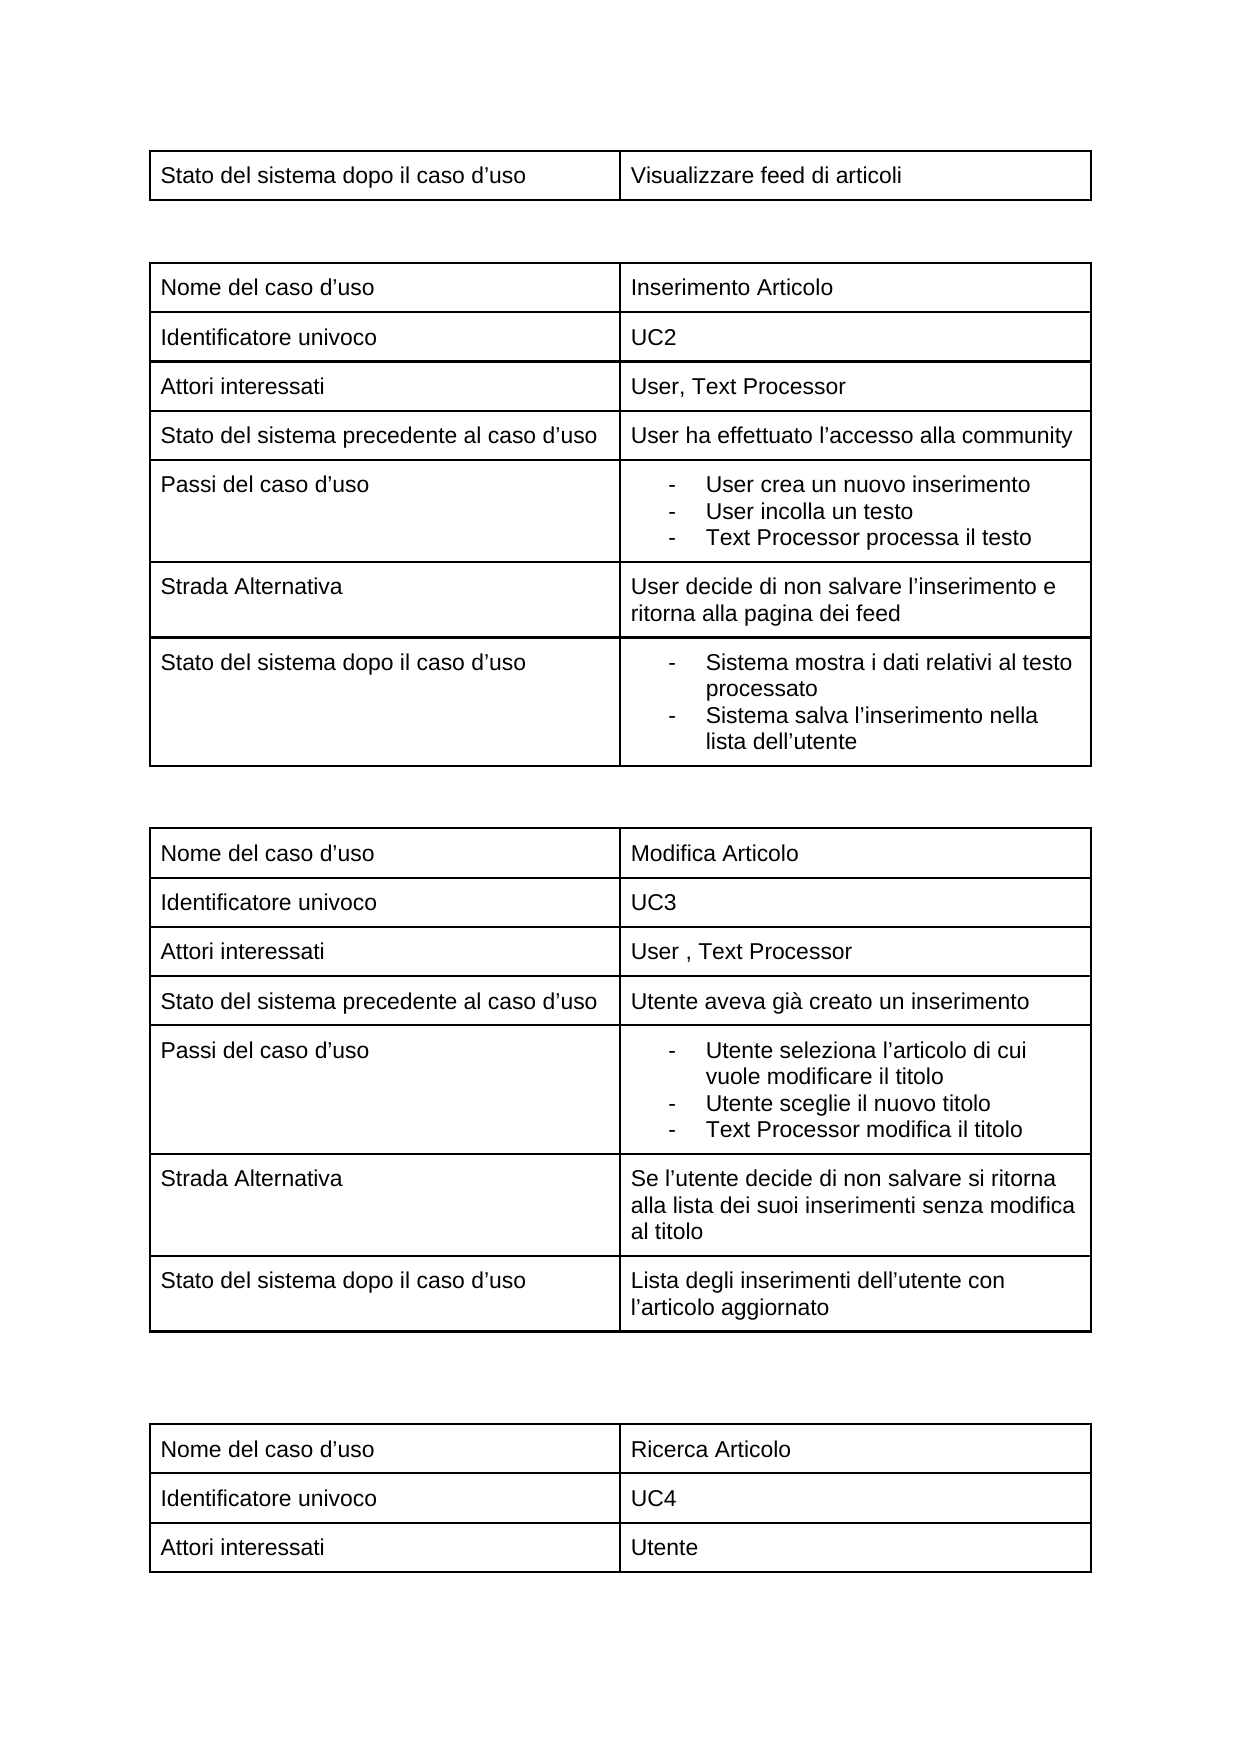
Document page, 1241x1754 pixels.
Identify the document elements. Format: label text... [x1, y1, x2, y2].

table_cell Stato del sistema precedente al caso d’uso [151, 977, 619, 1024]
table_cell Passi del caso d’uso [151, 461, 619, 561]
table_cell Stato del sistema precedente al caso d’uso [151, 412, 619, 459]
table_cell Lista degli inserimenti dell’utente con l’articolo aggiornato [621, 1257, 1090, 1330]
table_cell UC4 [621, 1474, 1090, 1522]
table_cell Identificatore univoco [151, 1474, 619, 1522]
table_cell User ha effettuato l’accesso alla community [621, 412, 1090, 459]
table_cell User , Text Processor [621, 928, 1090, 975]
table_cell User decide di non salvare l’inserimento e ritorna alla pagina dei feed [621, 563, 1090, 636]
table_cell User, Text Processor [621, 363, 1090, 409]
table_header Ricerca Articolo [621, 1425, 1090, 1472]
table_cell Stato del sistema dopo il caso d’uso [151, 1257, 619, 1330]
table_cell Stato del sistema dopo il caso d’uso [151, 152, 619, 199]
table_cell Se l’utente decide di non salvare si ritorna alla lista dei suoi inserimenti senza modifica al titolo [621, 1155, 1090, 1255]
table_cell Stato del sistema dopo il caso d’uso [151, 639, 619, 765]
table_cell Strada Alternativa [151, 563, 619, 636]
table_cell Utente aveva già creato un inserimento [621, 977, 1090, 1024]
table_cell Attori interessati [151, 1524, 619, 1571]
table_cell Identificatore univoco [151, 879, 619, 926]
table_cell Strada Alternativa [151, 1155, 619, 1255]
table_cell Utente seleziona l’articolo di cui vuole modificare il titolo Utente sceglie il nuovo titolo Text Processor modifica il titolo [621, 1026, 1090, 1153]
table_cell Attori interessati [151, 363, 619, 409]
table_header Nome del caso d’uso [151, 829, 619, 877]
table_header Modifica Articolo [621, 829, 1090, 877]
table_cell Identificatore univoco [151, 313, 619, 360]
table_header Nome del caso d’uso [151, 264, 619, 311]
table_cell Attori interessati [151, 928, 619, 975]
table_header Inserimento Articolo [621, 264, 1090, 311]
table_cell User crea un nuovo inserimento User incolla un testo Text Processor processa il testo [621, 461, 1090, 561]
table_cell UC2 [621, 313, 1090, 360]
table_cell Visualizzare feed di articoli [621, 152, 1090, 199]
table_cell UC3 [621, 879, 1090, 926]
table_cell Passi del caso d’uso [151, 1026, 619, 1153]
table_header Nome del caso d’uso [151, 1425, 619, 1472]
table_cell Sistema mostra i dati relativi al testo processato Sistema salva l’inserimento nella lista dell’utente [621, 639, 1090, 765]
table_cell Utente [621, 1524, 1090, 1571]
